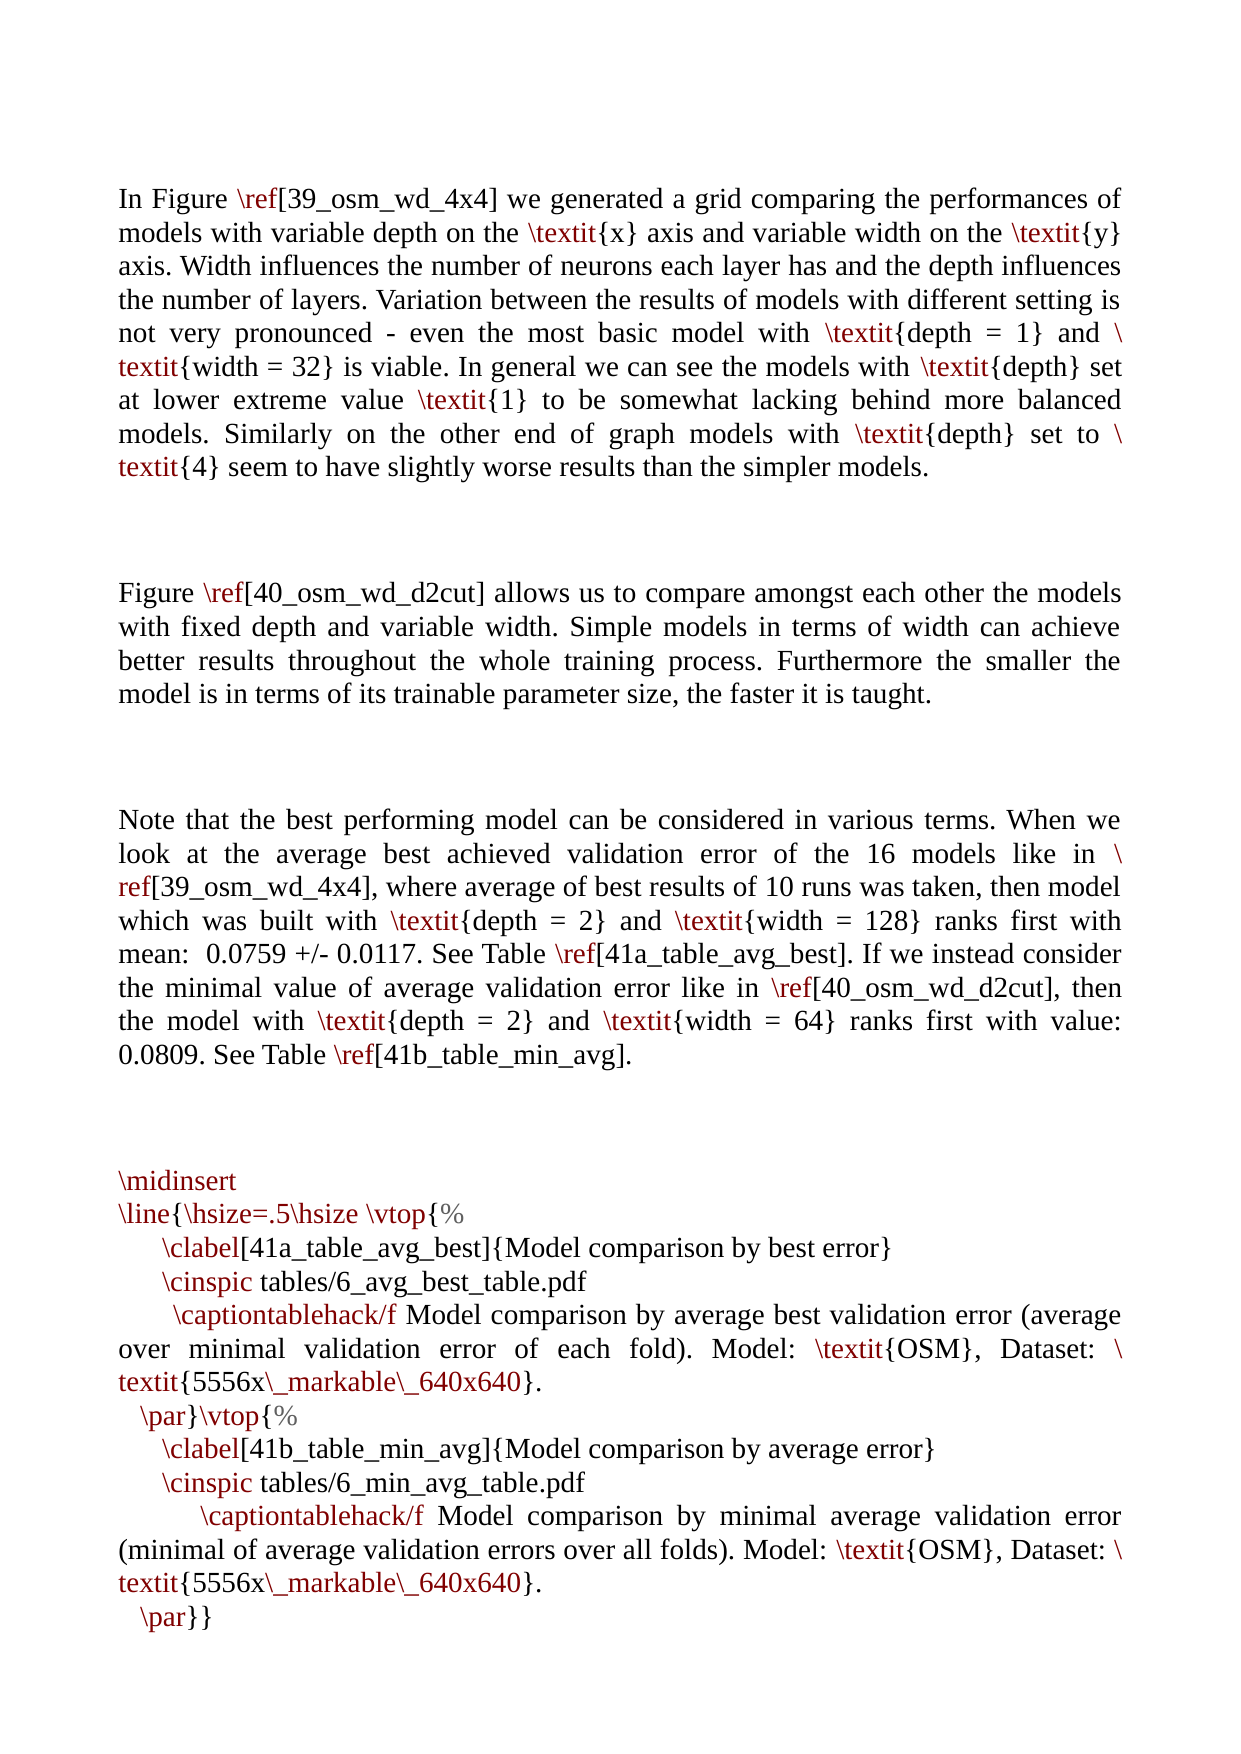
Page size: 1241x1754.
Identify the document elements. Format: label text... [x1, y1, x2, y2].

text Note that the best performing model can be considered in various terms. When we look at the average best achieved validation error of the 16 models like in \ref[39_osm_wd_4x4], where average of best results of 10 runs was taken, then model which was built with \textit{depth = 2} and \textit{width = 128} ranks first with mean: 0.0759 +/- 0.0117. See Table \ref[41a_table_avg_best]. If we instead consider the minimal value of average validation error like in \ref[40_osm_wd_d2cut], then the model with \textit{depth = 2} and \textit{width = 64} ranks first with value: 0.0809. See Table \ref[41b_table_min_avg]. [118, 802, 1122, 1071]
text \par}} [118, 1599, 1122, 1633]
text \midinsert [118, 1163, 1122, 1197]
text \captiontablehack/f Model comparison by minimal average validation error (minimal of average validation errors over all folds). Model: \textit{OSM}, Dataset: \textit{5556x\_markable\_640x640}. [118, 1498, 1122, 1599]
text \clabel[41b_table_min_avg]{Model comparison by average error} [118, 1431, 1122, 1465]
text \line{\hsize=.5\hsize \vtop{% [118, 1197, 1122, 1230]
text \cinspic tables/6_min_avg_table.pdf [118, 1465, 1122, 1498]
text \captiontablehack/f Model comparison by average best validation error (average over minimal validation error of each fold). Model: \textit{OSM}, Dataset: \textit{5556x\_markable\_640x640}. [118, 1297, 1122, 1398]
text In Figure \ref[39_osm_wd_4x4] we generated a grid comparing the performances of models with variable depth on the \textit{x} axis and variable width on the \textit{y} axis. Width influences the number of neurons each layer has and the depth influences the number of layers. Variation between the results of models with different setting is not very pronounced - even the most basic model with \textit{depth = 1} and \textit{width = 32} is viable. In general we can see the models with \textit{depth} set at lower extreme value \textit{1} to be somewhat lacking behind more balanced models. Similarly on the other end of graph models with \textit{depth} set to \textit{4} seem to have slightly worse results than the simpler models. [118, 181, 1122, 483]
text \par}\vtop{% [118, 1398, 1122, 1431]
text \cinspic tables/6_avg_best_table.pdf [118, 1264, 1122, 1297]
text Figure \ref[40_osm_wd_d2cut] allows us to compare amongst each other the models with fixed depth and variable width. Simple models in terms of width can achieve better results throughout the whole training process. Furthermore the smaller the model is in terms of its trainable parameter size, the faster it is taught. [118, 576, 1122, 710]
text \clabel[41a_table_avg_best]{Model comparison by best error} [118, 1230, 1122, 1264]
